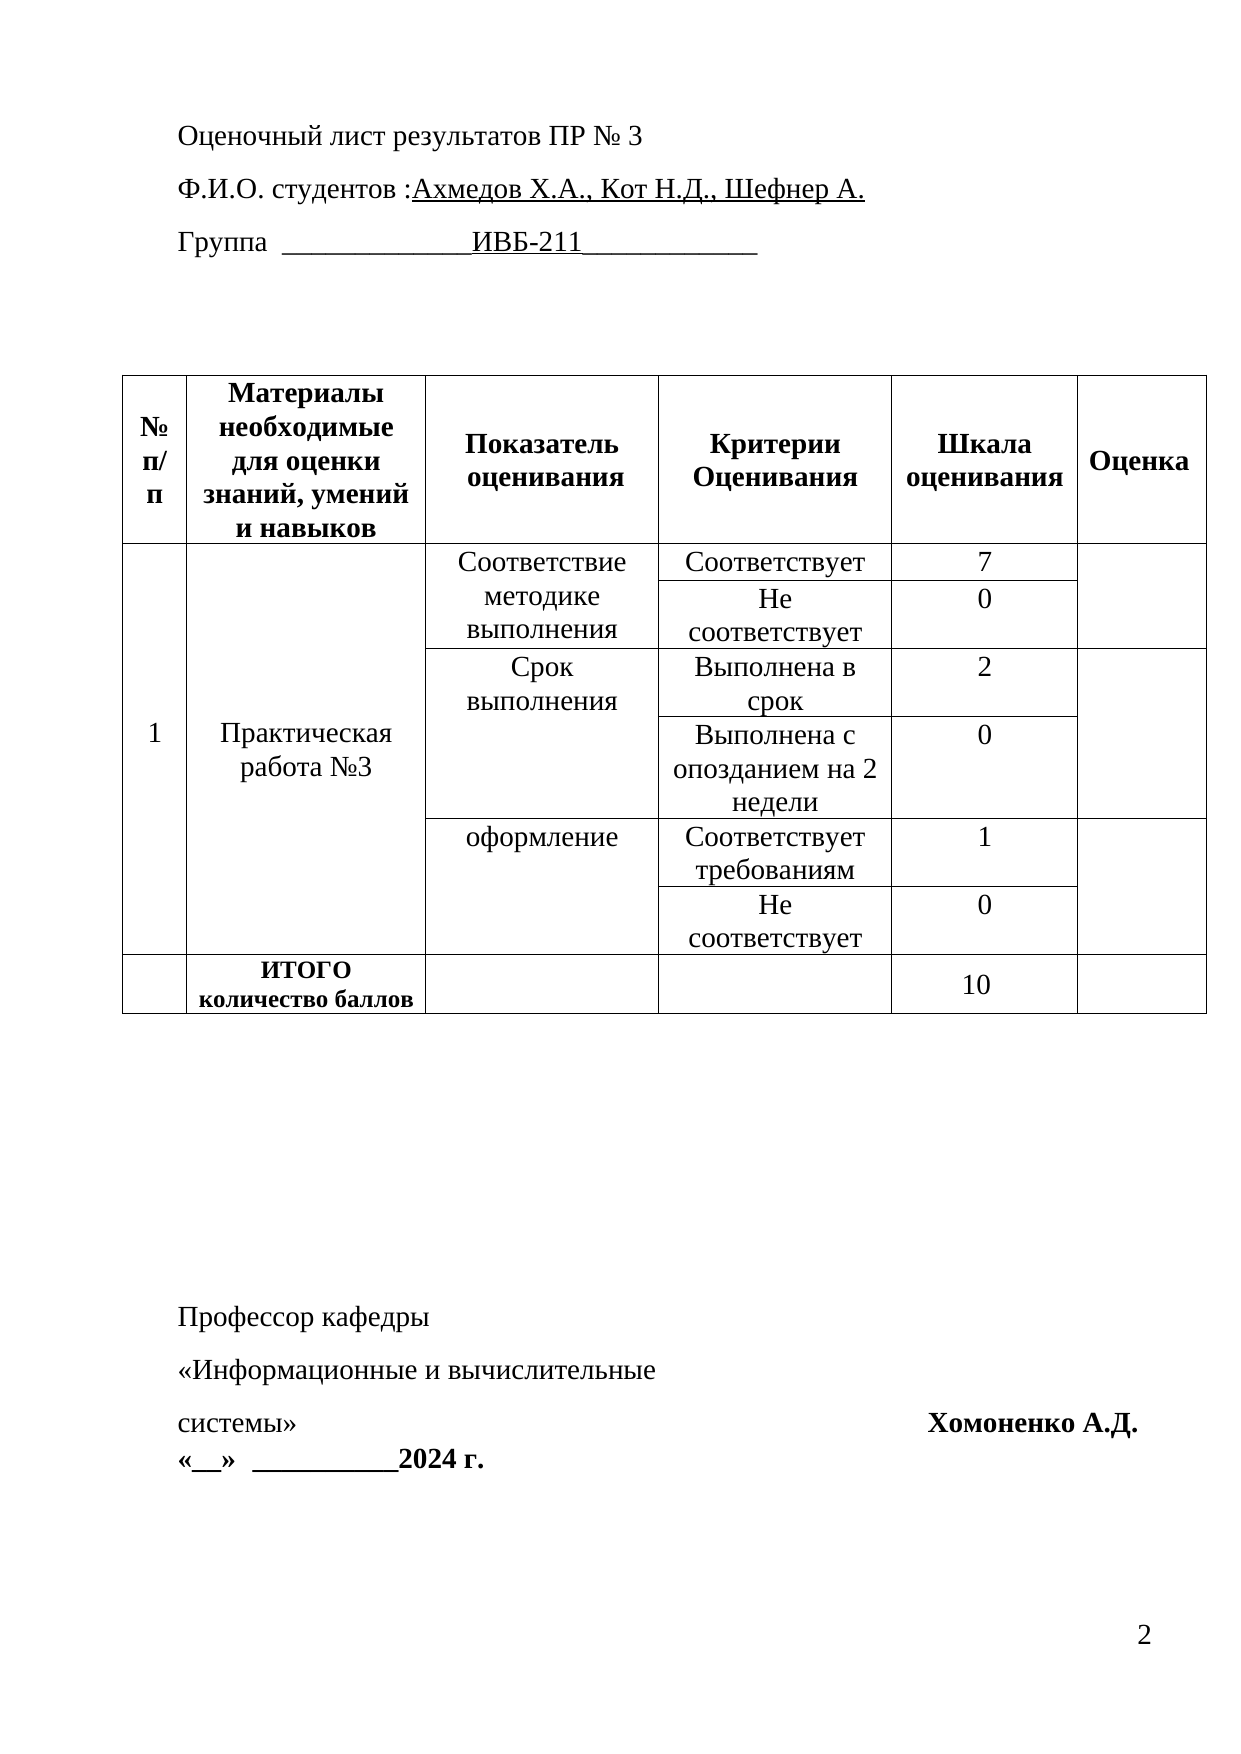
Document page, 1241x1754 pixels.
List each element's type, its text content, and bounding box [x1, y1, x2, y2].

table_header Шкала оценивания [892, 376, 1077, 543]
table_cell [659, 955, 891, 1013]
table_cell Выполнена с опозданием на 2 недели [659, 717, 891, 818]
table_header № п/п [123, 376, 186, 543]
table_cell 7 [892, 544, 1077, 580]
table_cell 0 [892, 887, 1077, 954]
table_cell 2 [892, 649, 1077, 716]
table_cell Не соответствует [659, 887, 891, 954]
text Ф.И.О. студентов :Ахмедов Х.А., Кот Н.Д., Шефнер А. [177, 171, 1152, 204]
table_cell [426, 955, 658, 1013]
table_cell Срок выполнения [426, 649, 658, 818]
table_cell ИТОГО количество баллов [187, 955, 425, 1013]
text системы» Хомоненко А.Д. «__» __________2024 г. [177, 1405, 1152, 1475]
table_cell оформление [426, 819, 658, 954]
text «Информационные и вычислительные [177, 1352, 1152, 1386]
table_cell Выполнена в срок [659, 649, 891, 716]
text Профессор кафедры [177, 1299, 1152, 1333]
table_cell Не соответствует [659, 581, 891, 648]
table_cell [1078, 649, 1206, 818]
text Оценочный лист результатов ПР № 3 [177, 118, 1152, 152]
table_cell [1078, 544, 1206, 648]
table_cell [1078, 955, 1206, 1013]
table_cell [1078, 819, 1206, 954]
table_cell 10 [892, 955, 1077, 1013]
table_header Оценка [1078, 376, 1206, 543]
table_cell 0 [892, 581, 1077, 648]
table_header Критерии Оценивания [659, 376, 891, 543]
table_header Показатель оценивания [426, 376, 658, 543]
table_cell 0 [892, 717, 1077, 818]
table_header Материалы необходимые для оценки знаний, умений и навыков [187, 376, 425, 543]
table_cell Соответствие методике выполнения [426, 544, 658, 648]
text Группа _____________ИВБ-211____________ [177, 224, 1152, 257]
table_cell Соответствует требованиям [659, 819, 891, 886]
table_cell 1 [892, 819, 1077, 886]
table_cell Практическая работа №3 [187, 544, 425, 954]
table_cell Соответствует [659, 544, 891, 580]
table_cell [123, 955, 186, 1013]
table_cell 1 [123, 544, 186, 954]
